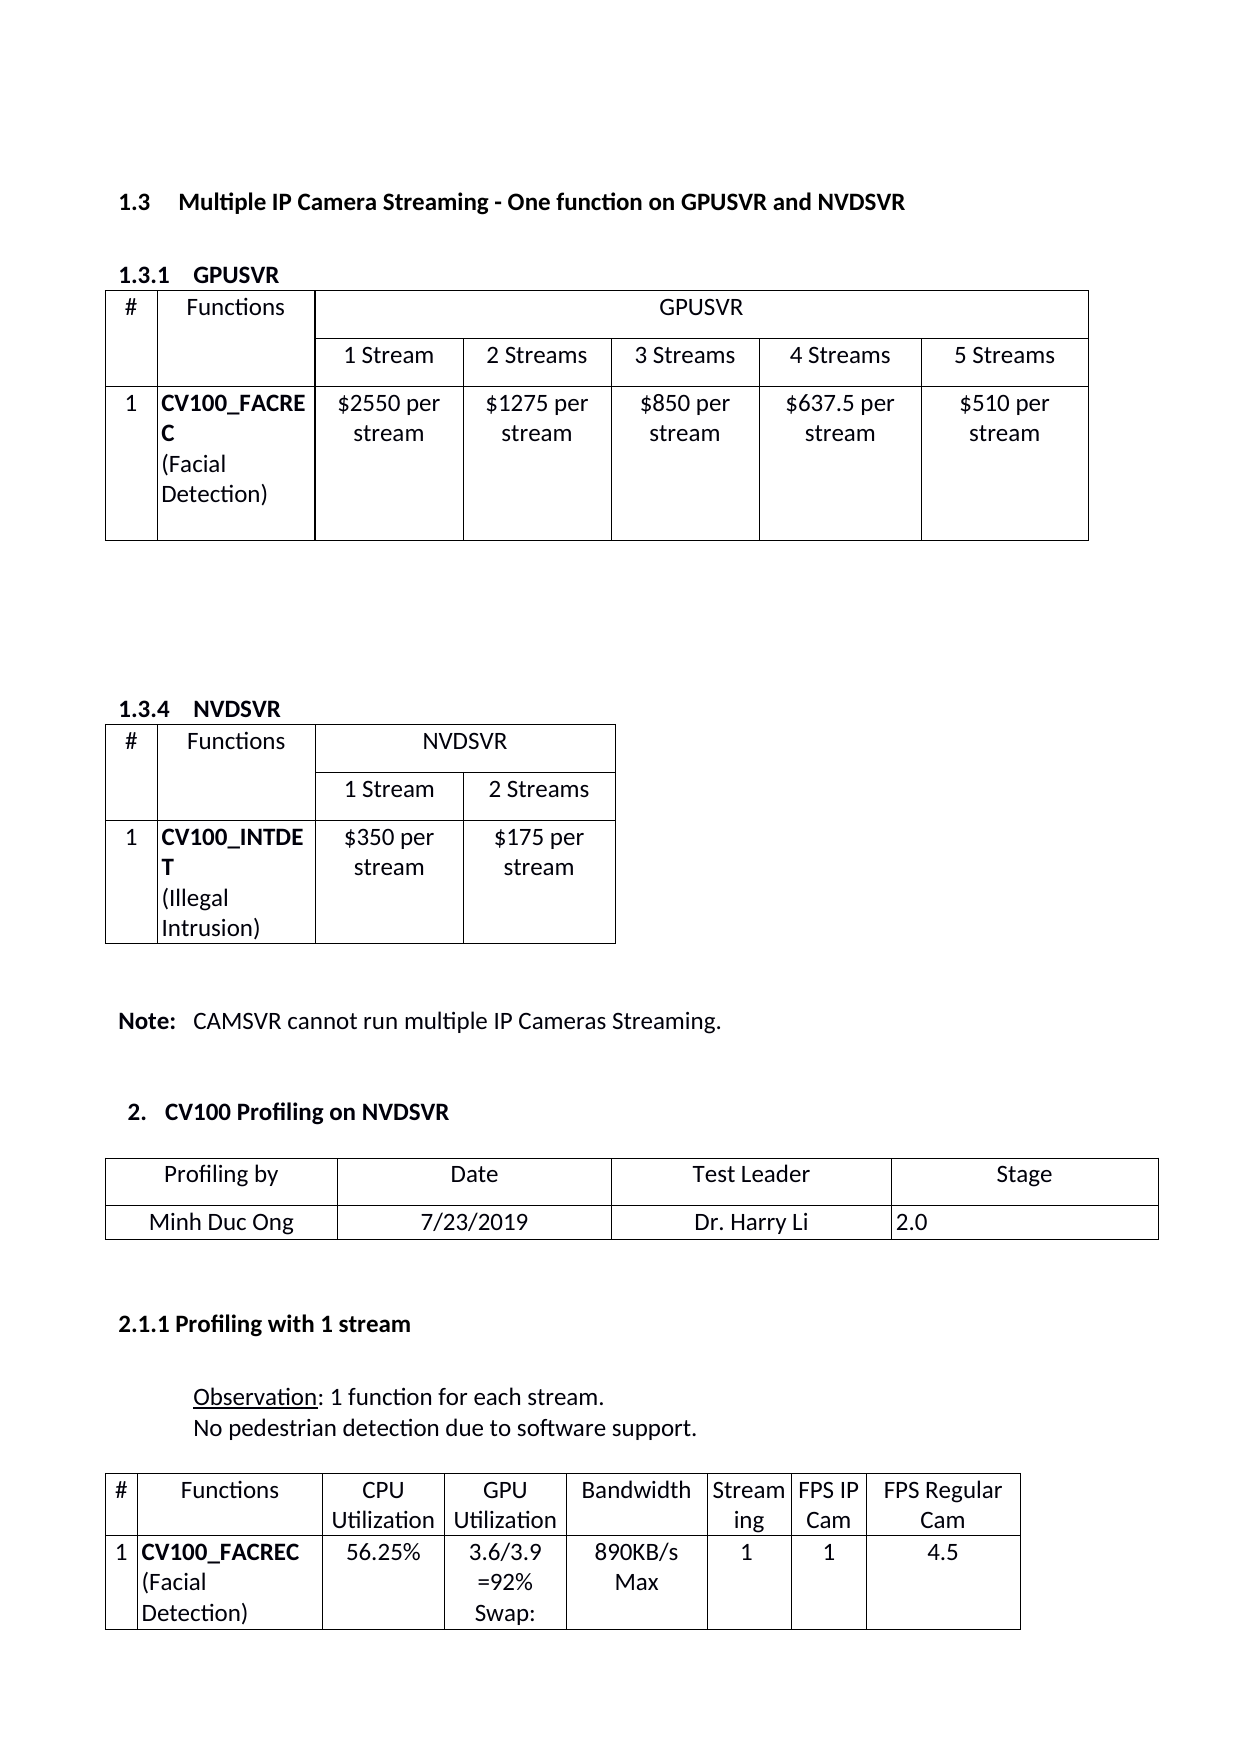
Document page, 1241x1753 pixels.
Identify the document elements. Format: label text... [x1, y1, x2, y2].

table_cell Minh Duc Ong [106, 1206, 337, 1239]
table_header Stage [892, 1159, 1158, 1205]
table_cell 2.0 [892, 1206, 1158, 1239]
table_cell 4 Streams [760, 339, 921, 386]
subtitle 2.1.1 Profiling with 1 stream [118, 1308, 1122, 1338]
table_header Test Leader [612, 1159, 891, 1205]
list CV100 Profiling on NVDSVR [127, 1096, 1122, 1127]
table_cell 1 [106, 387, 157, 540]
table_header Profiling by [106, 1159, 337, 1205]
text Note: CAMSVR cannot run multiple IP Cameras Streaming. [118, 1005, 1122, 1035]
table_cell $510 per stream [922, 387, 1088, 540]
text Observation: 1 function for each stream. [118, 1381, 1122, 1412]
subtitle 1.3 Multiple IP Camera Streaming - One function on GPUSVR and NVDSVR [118, 186, 1122, 217]
table_cell $175 per stream [464, 821, 615, 943]
table_cell $1275 per stream [464, 387, 611, 540]
table_header # [106, 725, 157, 820]
table_cell $2550 per stream [316, 387, 463, 540]
table_header GPU Utilization [445, 1474, 566, 1535]
table_cell 2 Streams [464, 773, 615, 820]
table_cell 7/23/2019 [338, 1206, 611, 1239]
text 1.3.1 GPUSVR [118, 260, 1122, 290]
table_cell 1 [708, 1536, 791, 1629]
table_cell $850 per stream [612, 387, 759, 540]
table_cell 1 Stream [316, 773, 463, 820]
table_cell 3 Streams [612, 339, 759, 386]
table_cell 5 Streams [922, 339, 1088, 386]
table_cell Dr. Harry Li [612, 1206, 891, 1239]
table_cell 2 Streams [464, 339, 611, 386]
table_header # [106, 291, 157, 386]
table_header Functions [158, 725, 315, 820]
table_cell 890KB/s Max [567, 1536, 707, 1629]
table_header NVDSVR [316, 725, 615, 772]
table_header FPS Regular Cam [867, 1474, 1020, 1535]
table_header Functions [158, 291, 314, 386]
text No pedestrian detection due to software support. [118, 1412, 1122, 1442]
text 1.3.4 NVDSVR [118, 693, 1122, 724]
table_cell 1 [106, 821, 157, 943]
table_cell 1 [792, 1536, 866, 1629]
table_header Streaming [708, 1474, 791, 1535]
table_cell $350 per stream [316, 821, 463, 943]
table_cell 1 [106, 1536, 137, 1629]
table_cell $637.5 per stream [760, 387, 921, 540]
table_cell 3.6/3.9 =92% Swap: [445, 1536, 566, 1629]
table_header GPUSVR [316, 291, 1088, 338]
table_header Functions [138, 1474, 322, 1535]
table_cell CV100_FACREC (Facial Detection) [158, 387, 314, 540]
table_header Date [338, 1159, 611, 1205]
table_header Bandwidth [567, 1474, 707, 1535]
table_header # [106, 1474, 137, 1535]
table_cell 4.5 [867, 1536, 1020, 1629]
table_cell CV100_INTDET (Illegal Intrusion) [158, 821, 315, 943]
table_cell 56.25% [323, 1536, 444, 1629]
table_header FPS IP Cam [792, 1474, 866, 1535]
table_cell CV100_FACREC (Facial Detection) [138, 1536, 322, 1629]
table_header CPU Utilization [323, 1474, 444, 1535]
table_cell 1 Stream [316, 339, 463, 386]
